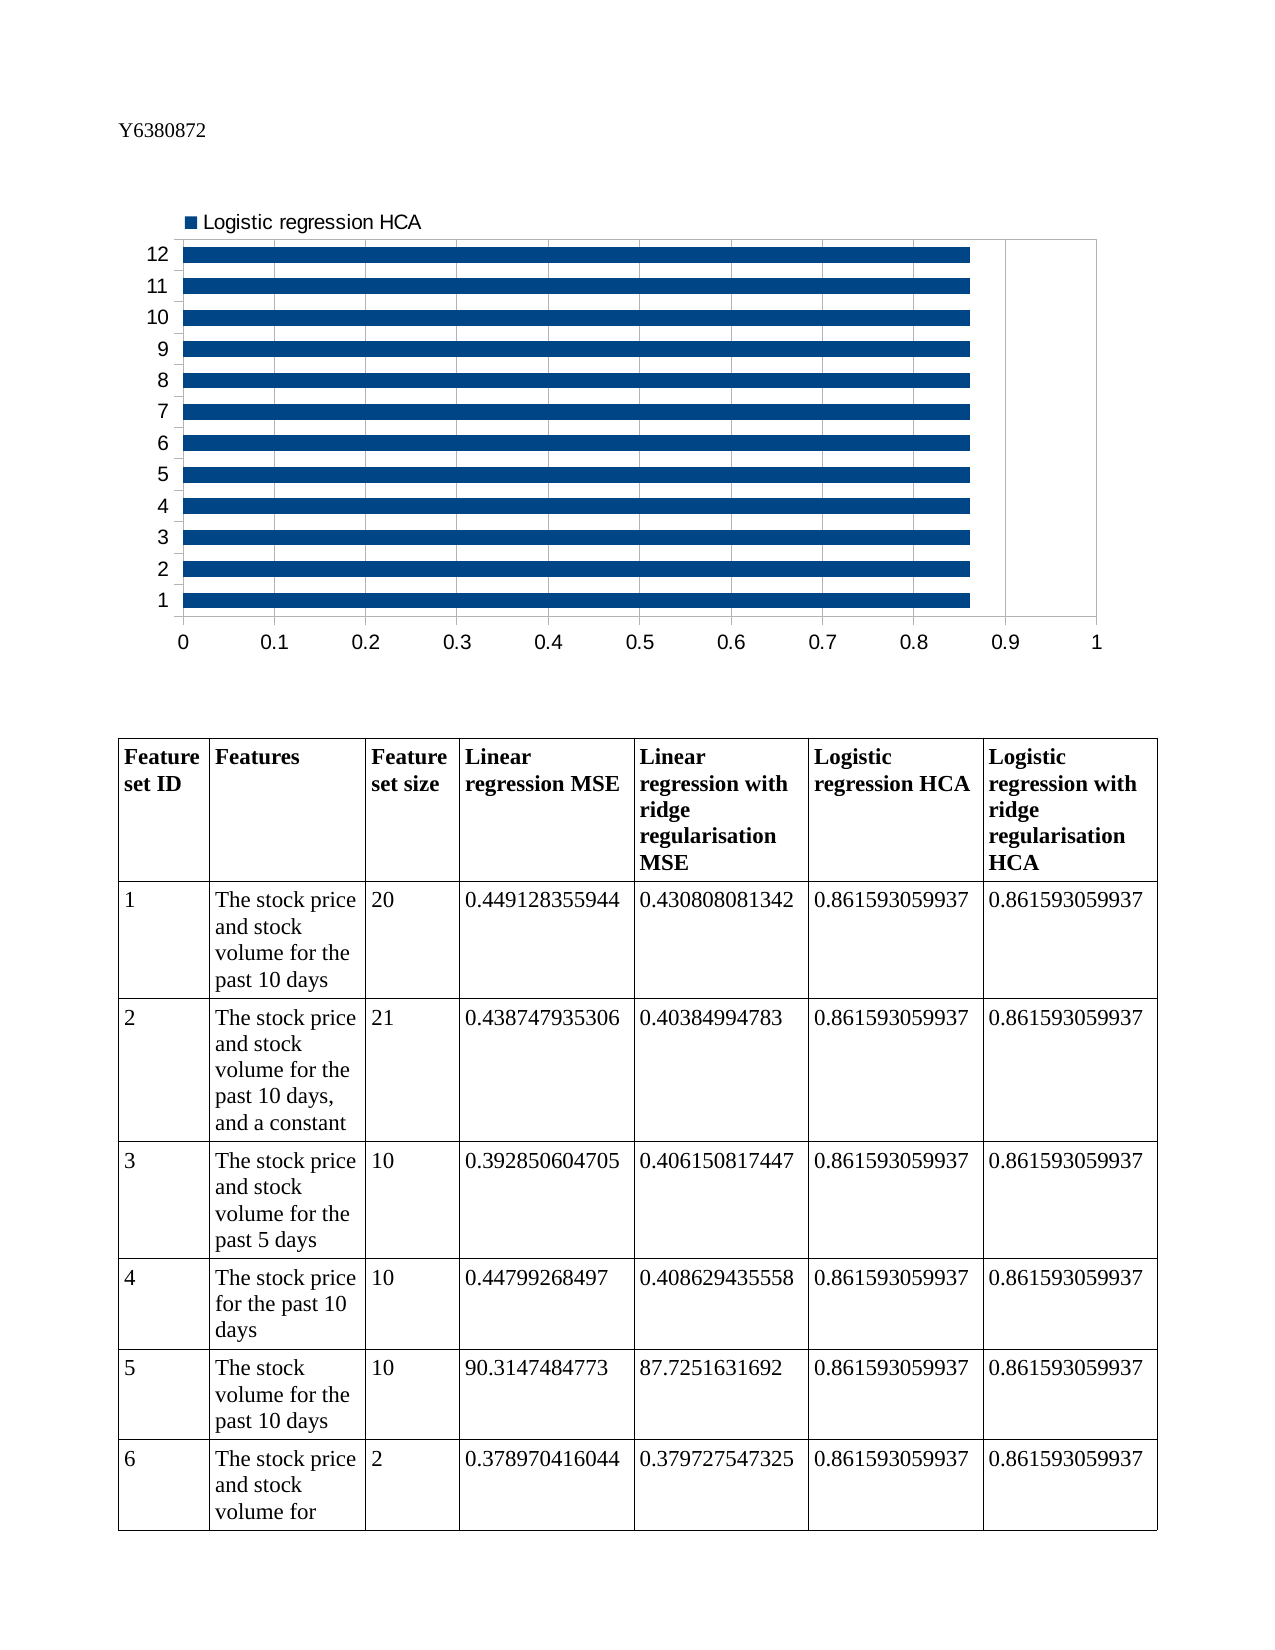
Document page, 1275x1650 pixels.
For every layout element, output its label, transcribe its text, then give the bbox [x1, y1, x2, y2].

table_header Feature set ID [119, 739, 209, 881]
table_cell 4 [119, 1259, 209, 1349]
table_cell 0.40384994783 [635, 999, 808, 1141]
table_cell 0.408629435558 [635, 1259, 808, 1349]
table_cell 10 [366, 1142, 459, 1258]
table_cell 0.861593059937 [984, 999, 1157, 1141]
table_cell 1 [119, 882, 209, 998]
table_cell 2 [119, 999, 209, 1141]
table_cell 5 [119, 1350, 209, 1439]
table_cell 0.861593059937 [809, 882, 983, 998]
table_cell The stock price and stock volume for [210, 1440, 365, 1530]
table_cell 21 [366, 999, 459, 1141]
table_cell 0.430808081342 [635, 882, 808, 998]
table_cell 0.861593059937 [984, 1259, 1157, 1349]
table_cell 0.449128355944 [460, 882, 634, 998]
table_cell 0.438747935306 [460, 999, 634, 1141]
table_cell 0.861593059937 [984, 1350, 1157, 1439]
table_cell 10 [366, 1350, 459, 1439]
table_cell 0.861593059937 [984, 882, 1157, 998]
table_cell 0.406150817447 [635, 1142, 808, 1258]
table_cell The stock price and stock volume for the past 10 days [210, 882, 365, 998]
table_cell 20 [366, 882, 459, 998]
table_cell 0.861593059937 [809, 1440, 983, 1530]
table_cell 0.861593059937 [984, 1440, 1157, 1530]
table_cell 2 [366, 1440, 459, 1530]
table_header Linear regression with ridge regularisation MSE [635, 739, 808, 881]
table_cell 90.3147484773 [460, 1350, 634, 1439]
table_cell 0.392850604705 [460, 1142, 634, 1258]
table_cell 0.861593059937 [809, 1142, 983, 1258]
table_cell The stock price and stock volume for the past 5 days [210, 1142, 365, 1258]
table_cell 0.379727547325 [635, 1440, 808, 1530]
table_cell 0.861593059937 [809, 1259, 983, 1349]
table_cell The stock price and stock volume for the past 10 days, and a constant [210, 999, 365, 1141]
table_header Feature set size [366, 739, 459, 881]
table_header Logistic regression with ridge regularisation HCA [984, 739, 1157, 881]
table_cell 87.7251631692 [635, 1350, 808, 1439]
table_cell 10 [366, 1259, 459, 1349]
table_cell The stock volume for the past 10 days [210, 1350, 365, 1439]
table_cell 0.378970416044 [460, 1440, 634, 1530]
table_cell 0.861593059937 [809, 999, 983, 1141]
table_header Linear regression MSE [460, 739, 634, 881]
table_cell The stock price for the past 10 days [210, 1259, 365, 1349]
table_header Logistic regression HCA [809, 739, 983, 881]
table_header Features [210, 739, 365, 881]
table_cell 3 [119, 1142, 209, 1258]
table_cell 0.44799268497 [460, 1259, 634, 1349]
table_cell 0.861593059937 [984, 1142, 1157, 1258]
table_cell 0.861593059937 [809, 1350, 983, 1439]
table_cell 6 [119, 1440, 209, 1530]
